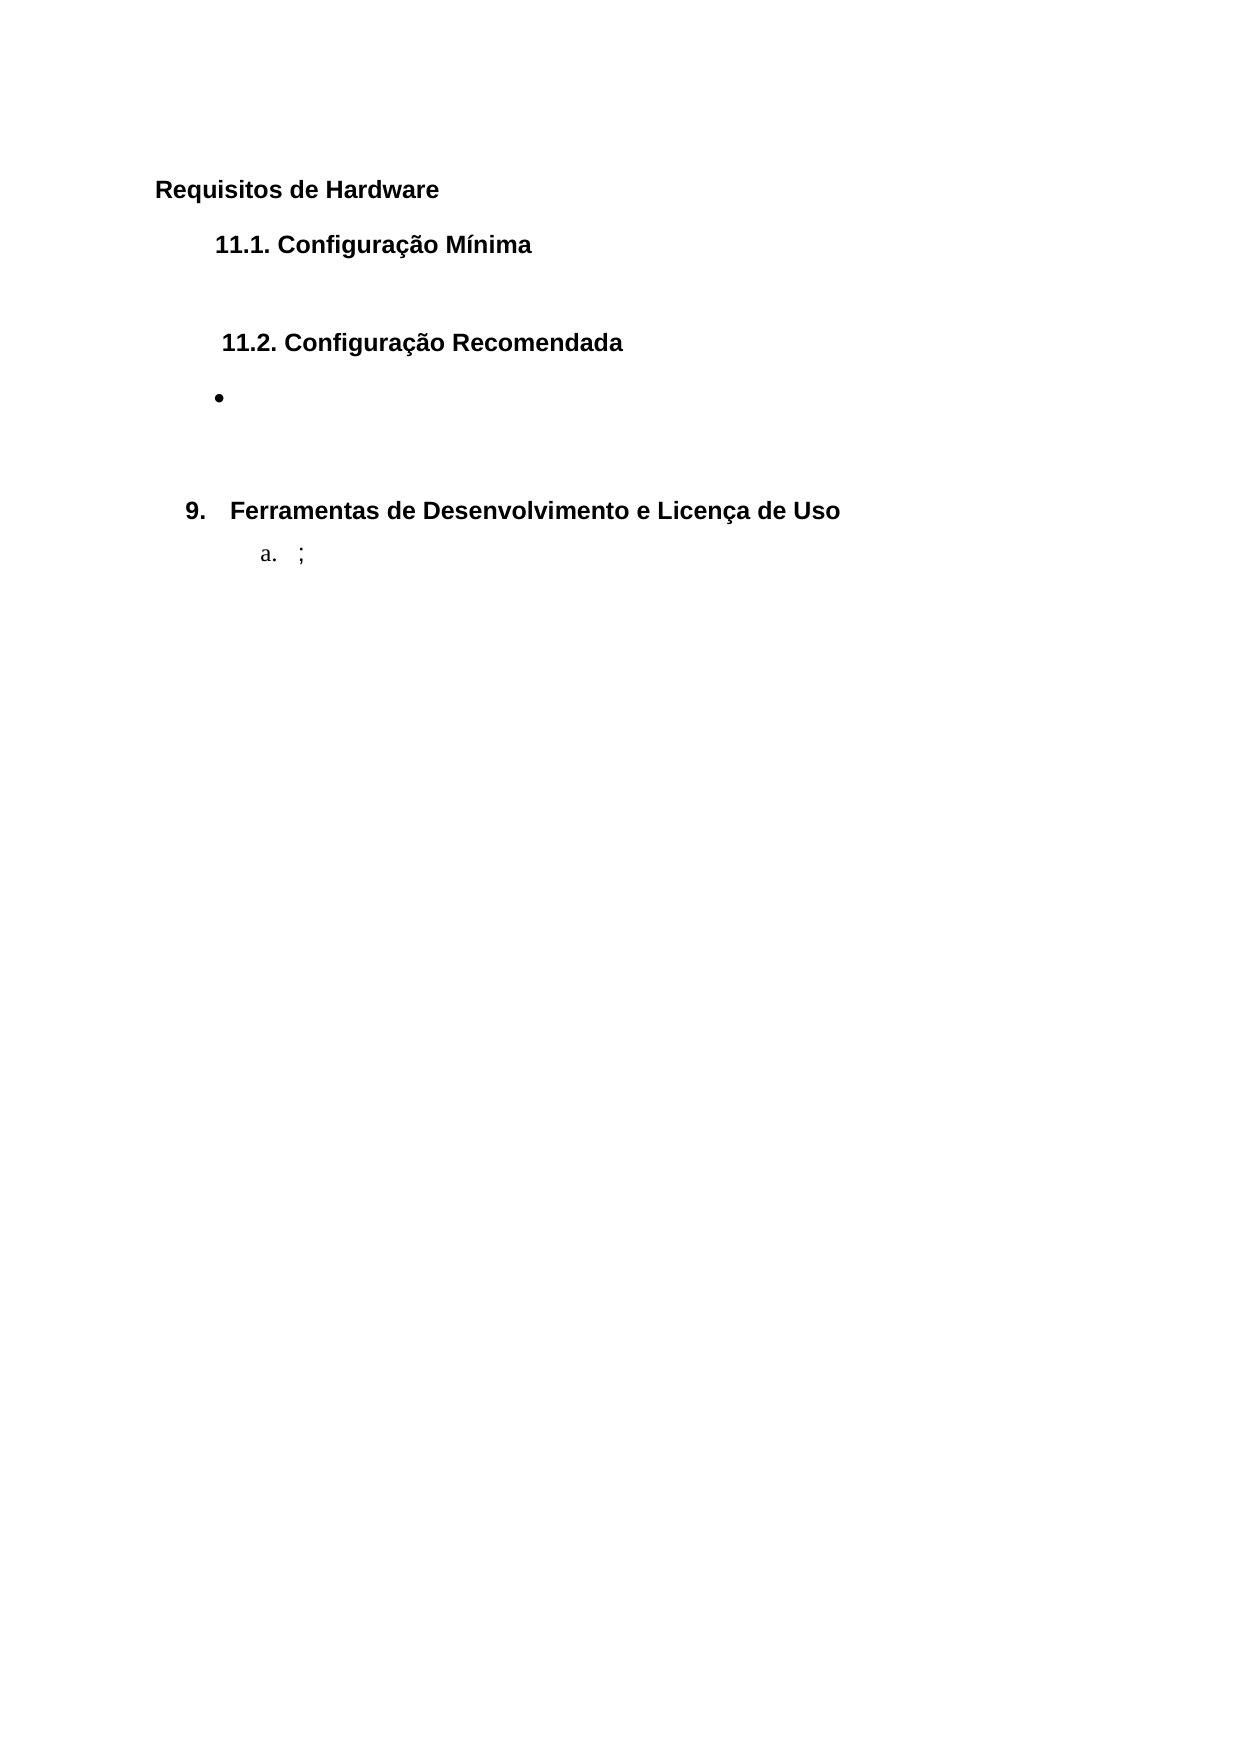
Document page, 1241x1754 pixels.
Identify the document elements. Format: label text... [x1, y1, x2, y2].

text 11.1. Configuração Mínima [148, 231, 1092, 259]
list ; [260, 538, 1092, 566]
text 11.2. Configuração Recomendada [148, 329, 1092, 357]
list Ferramentas de Desenvolvimento e Licença de Uso [185, 497, 1092, 524]
subtitle Requisitos de Hardware [148, 175, 1092, 203]
